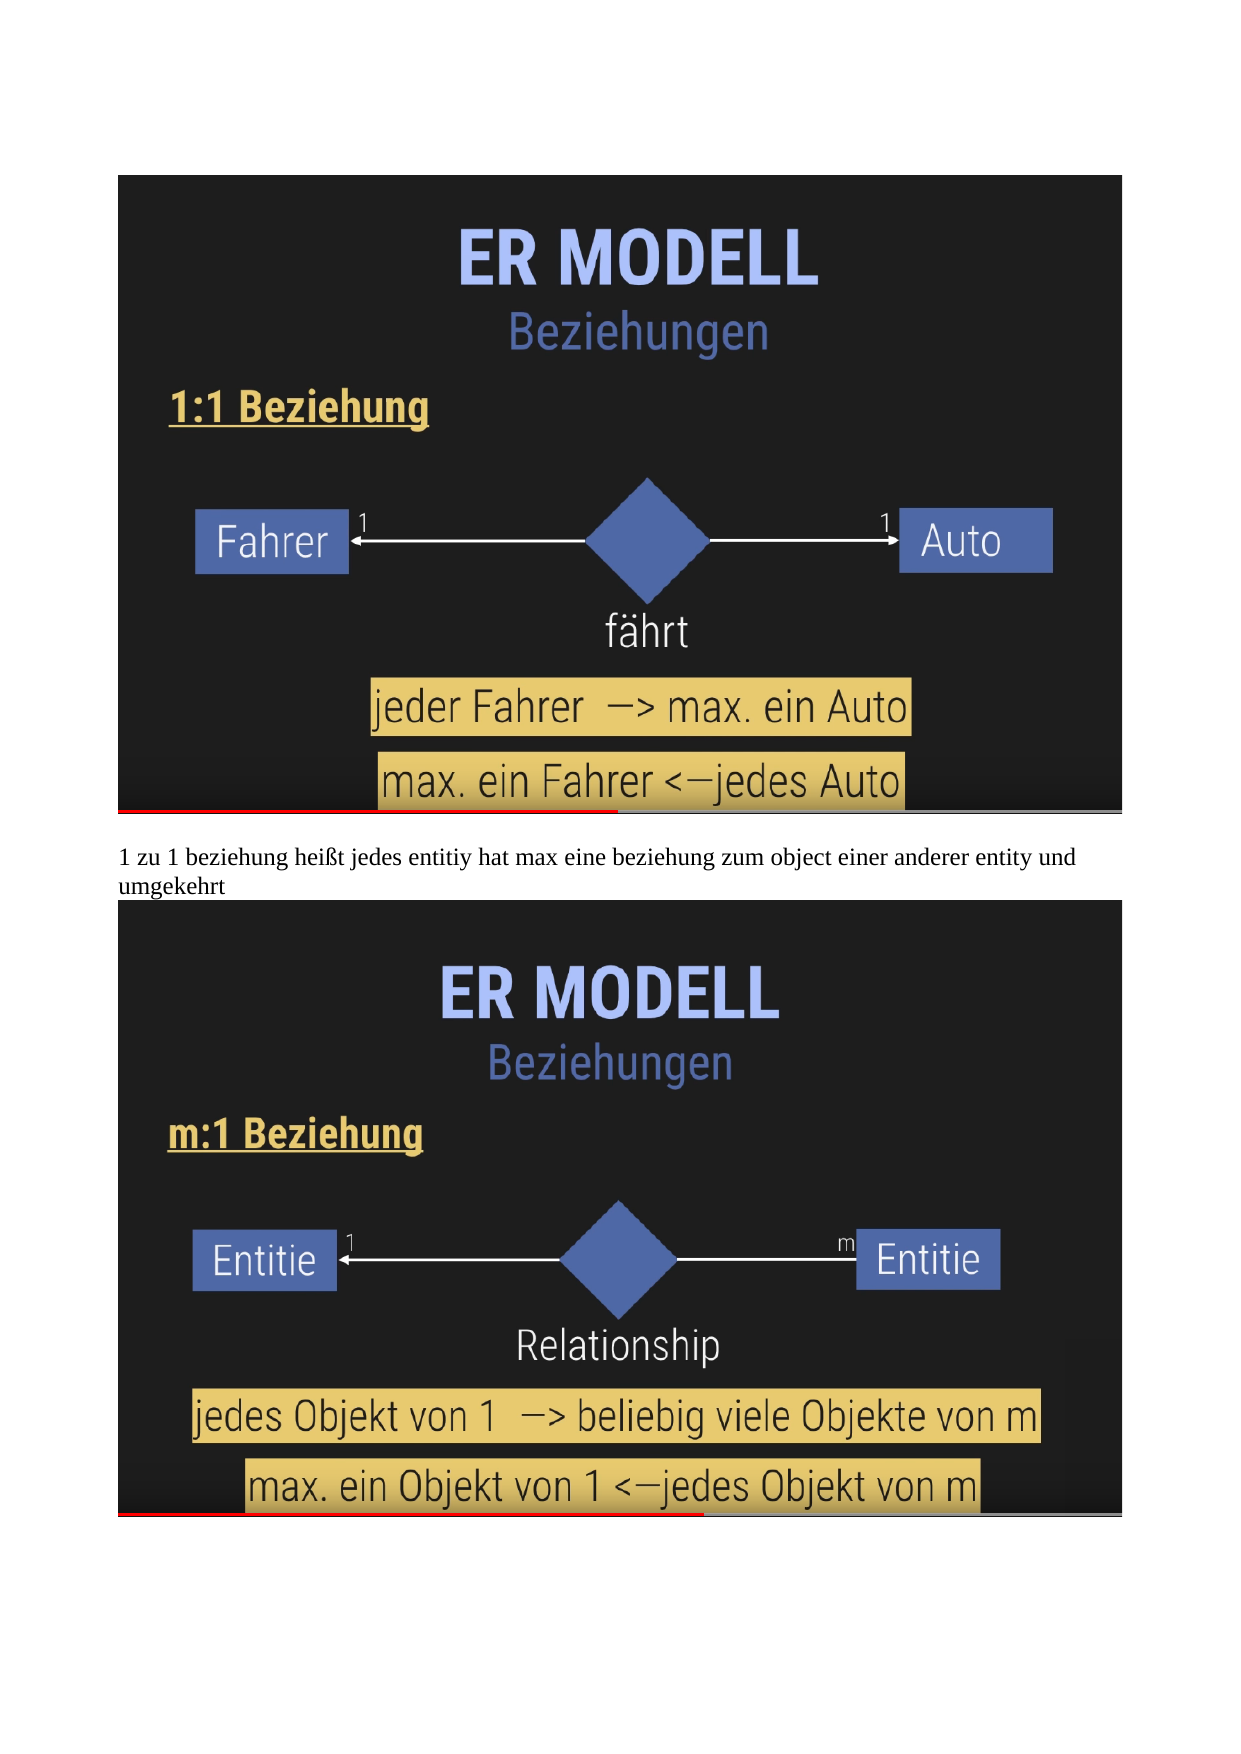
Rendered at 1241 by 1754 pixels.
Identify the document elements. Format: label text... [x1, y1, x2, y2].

text 1 zu 1 beziehung heißt jedes entitiy hat max eine beziehung zum object einer anderer entity und umgekehrt [118, 842, 1122, 900]
picture [118, 900, 1123, 1517]
picture [118, 175, 1123, 814]
